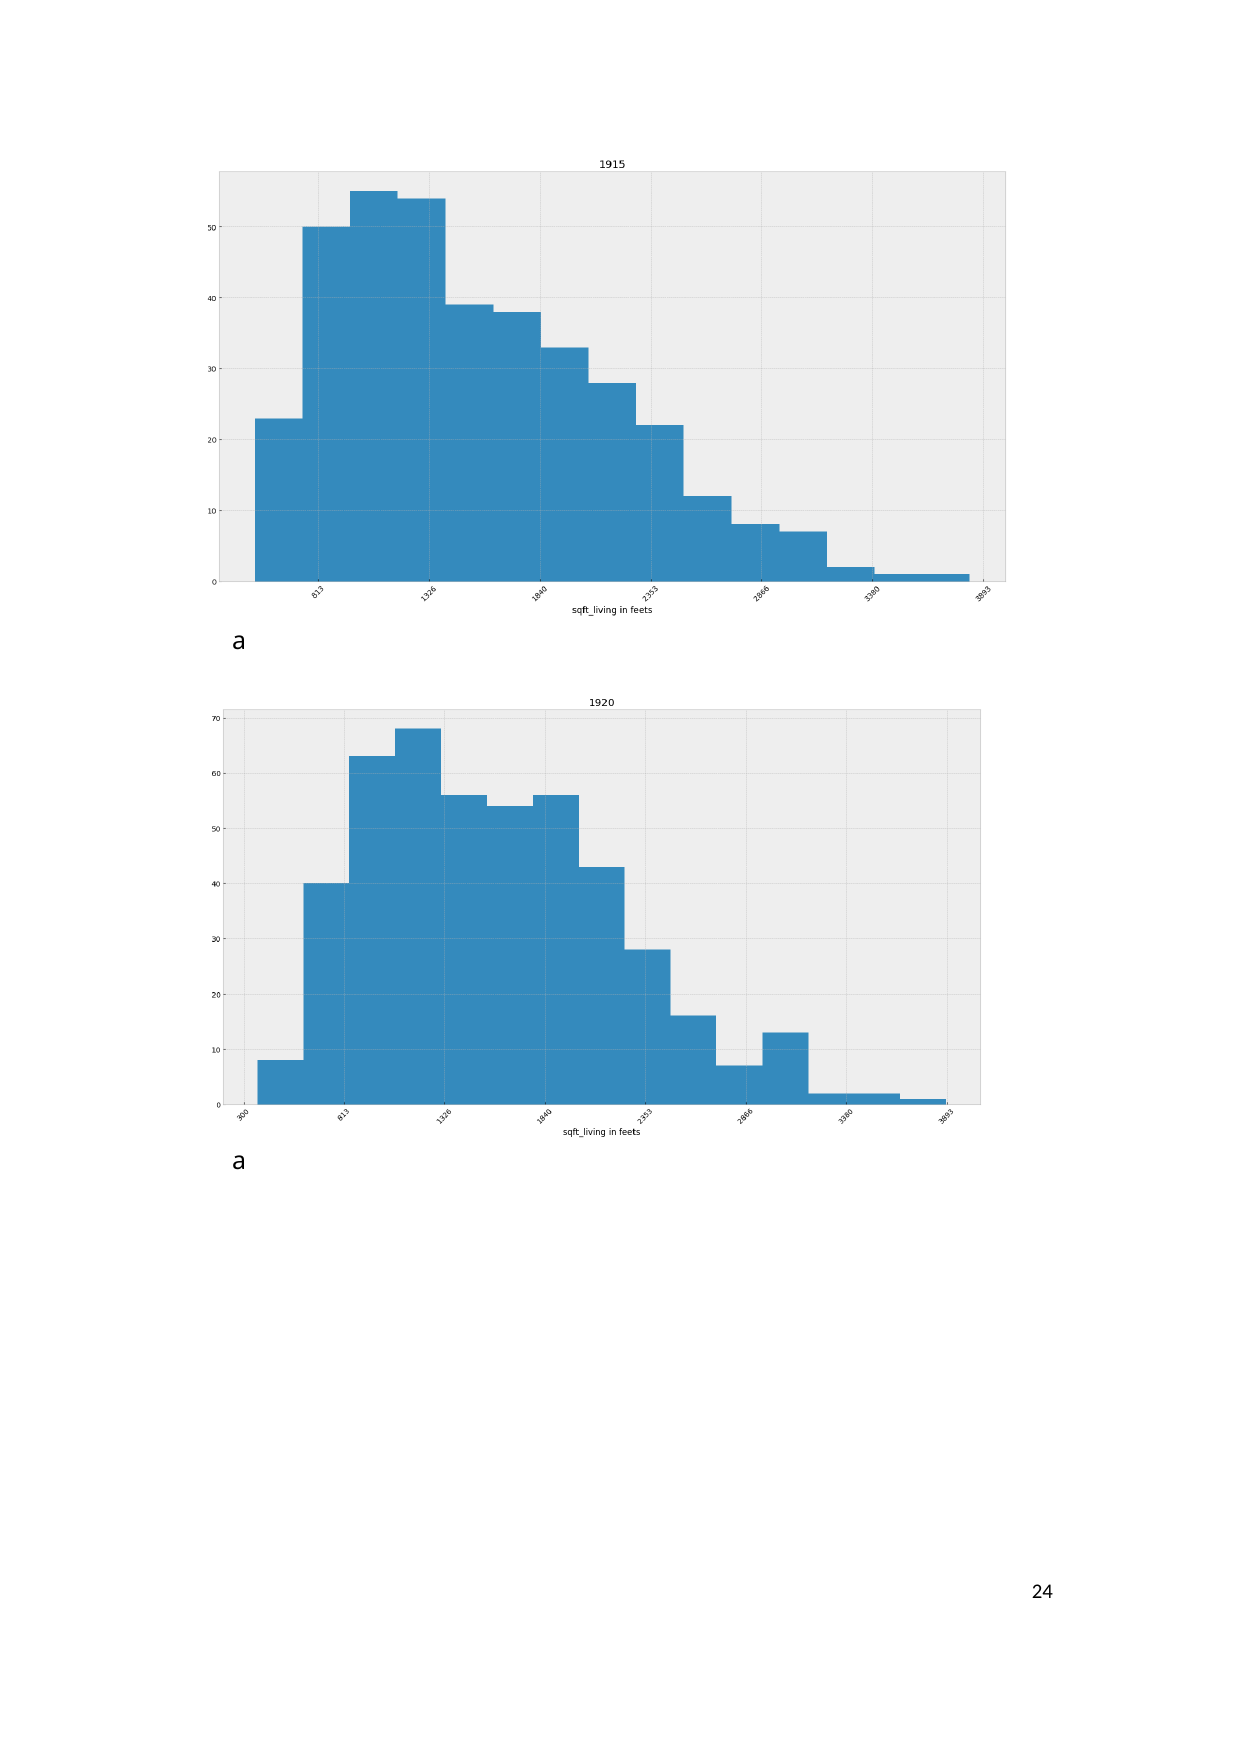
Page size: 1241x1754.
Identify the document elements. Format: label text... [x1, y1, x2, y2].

text a [187, 623, 1053, 657]
picture [187, 690, 1053, 1143]
text a [187, 1143, 1053, 1177]
picture [187, 150, 1053, 623]
